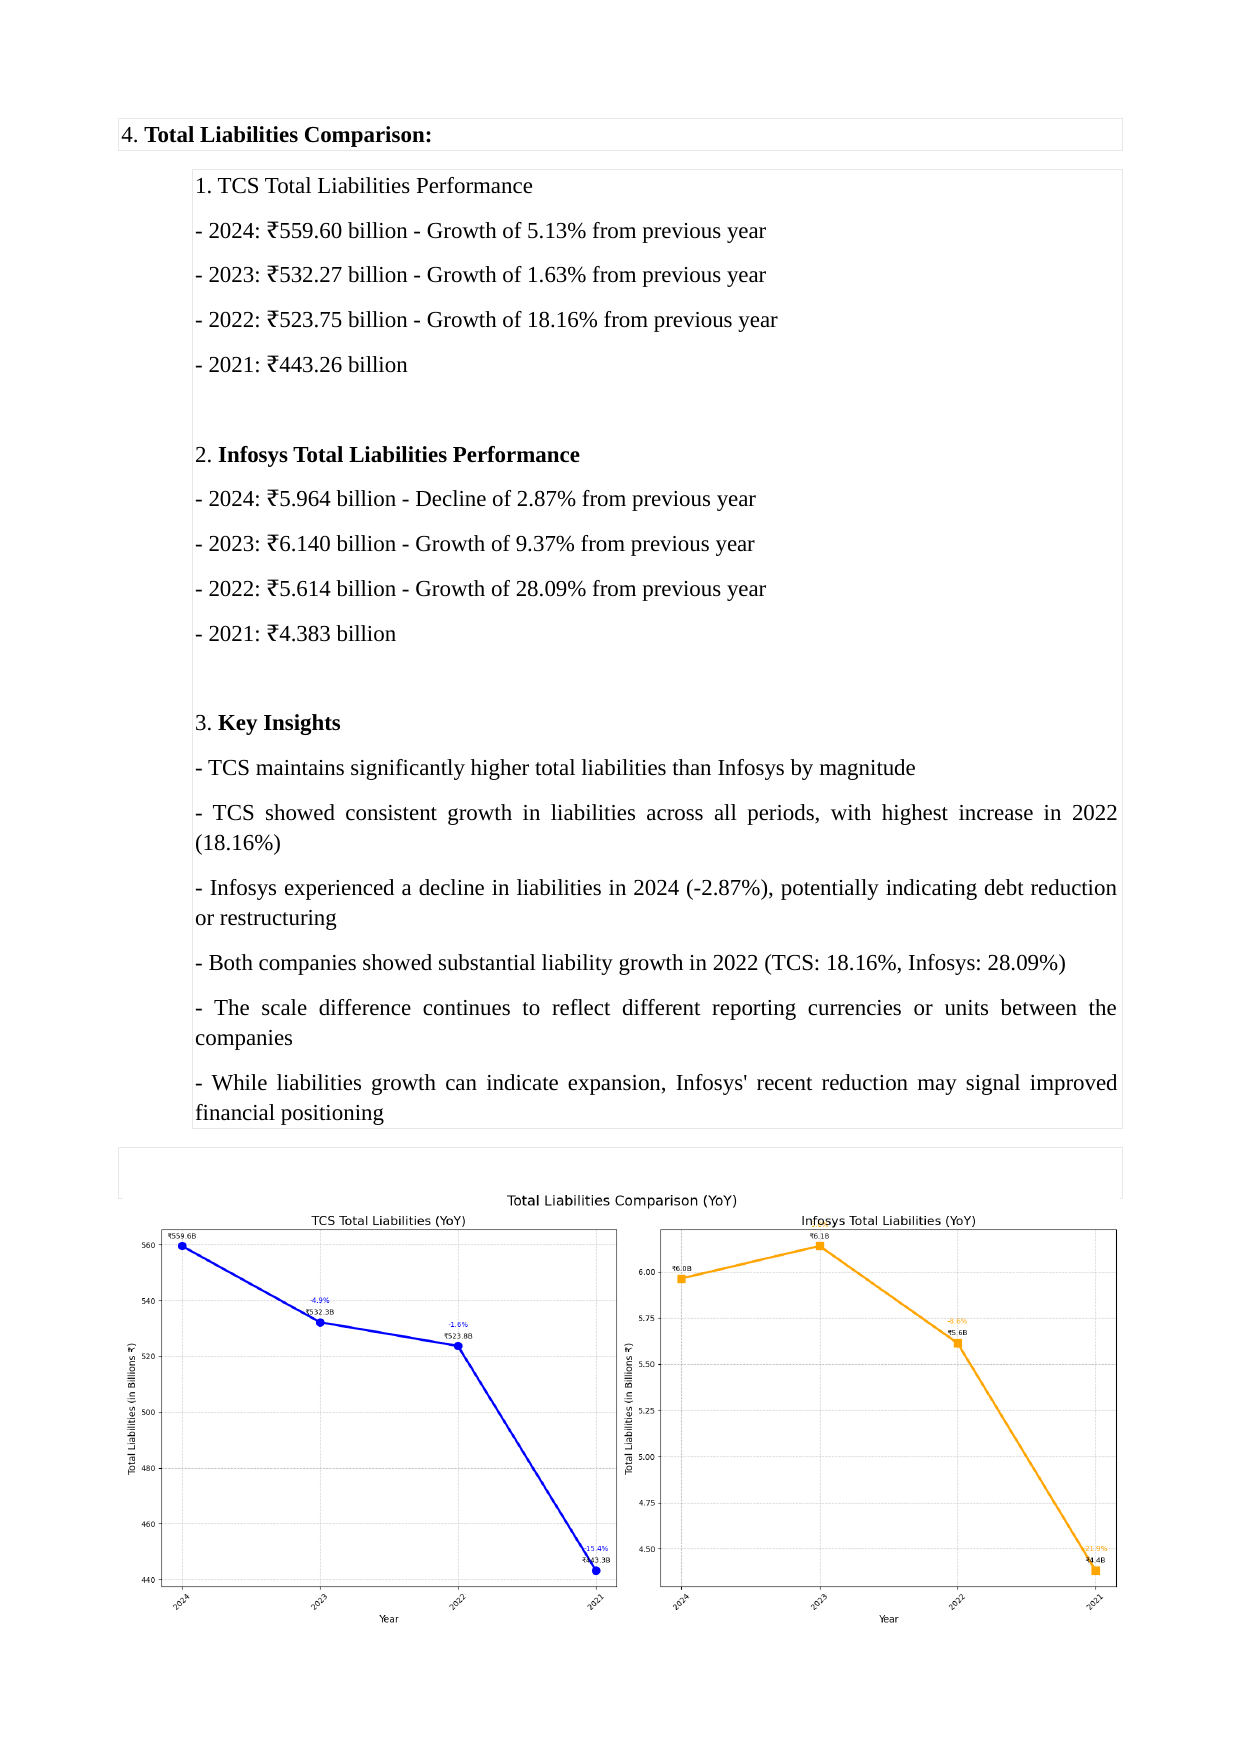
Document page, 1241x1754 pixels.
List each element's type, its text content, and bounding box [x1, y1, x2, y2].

text 3. Key Insights [193, 706, 1122, 736]
text - 2022: ₹5.614 billion - Growth of 28.09% from previous year [193, 572, 1122, 601]
text 2. Infosys Total Liabilities Performance [193, 438, 1122, 467]
text - While liabilities growth can indicate expansion, Infosys' recent reduction may signal improved financial positioning [193, 1066, 1122, 1128]
text - 2021: ₹443.26 billion [193, 348, 1122, 377]
text - Both companies showed substantial liability growth in 2022 (TCS: 18.16%, Infosys: 28.09%) [193, 946, 1122, 975]
text 4. Total Liabilities Comparison: [119, 119, 1122, 150]
text - TCS showed consistent growth in liabilities across all periods, with highest increase in 2022 (18.16%) [193, 796, 1122, 856]
text - 2024: ₹5.964 billion - Decline of 2.87% from previous year [193, 482, 1122, 512]
text - TCS maintains significantly higher total liabilities than Infosys by magnitude [193, 751, 1122, 781]
picture [122, 1190, 1121, 1630]
text - 2023: ₹6.140 billion - Growth of 9.37% from previous year [193, 527, 1122, 557]
text - 2021: ₹4.383 billion [193, 617, 1122, 646]
text - Infosys experienced a decline in liabilities in 2024 (-2.87%), potentially indicating debt reduction or restructuring [193, 871, 1122, 931]
text - The scale difference continues to reflect different reporting currencies or units between the companies [193, 991, 1122, 1050]
text - 2024: ₹559.60 billion - Growth of 5.13% from previous year [193, 214, 1122, 243]
text - 2023: ₹532.27 billion - Growth of 1.63% from previous year [193, 258, 1122, 288]
text - 2022: ₹523.75 billion - Growth of 18.16% from previous year [193, 303, 1122, 333]
text 1. TCS Total Liabilities Performance [193, 170, 1122, 198]
